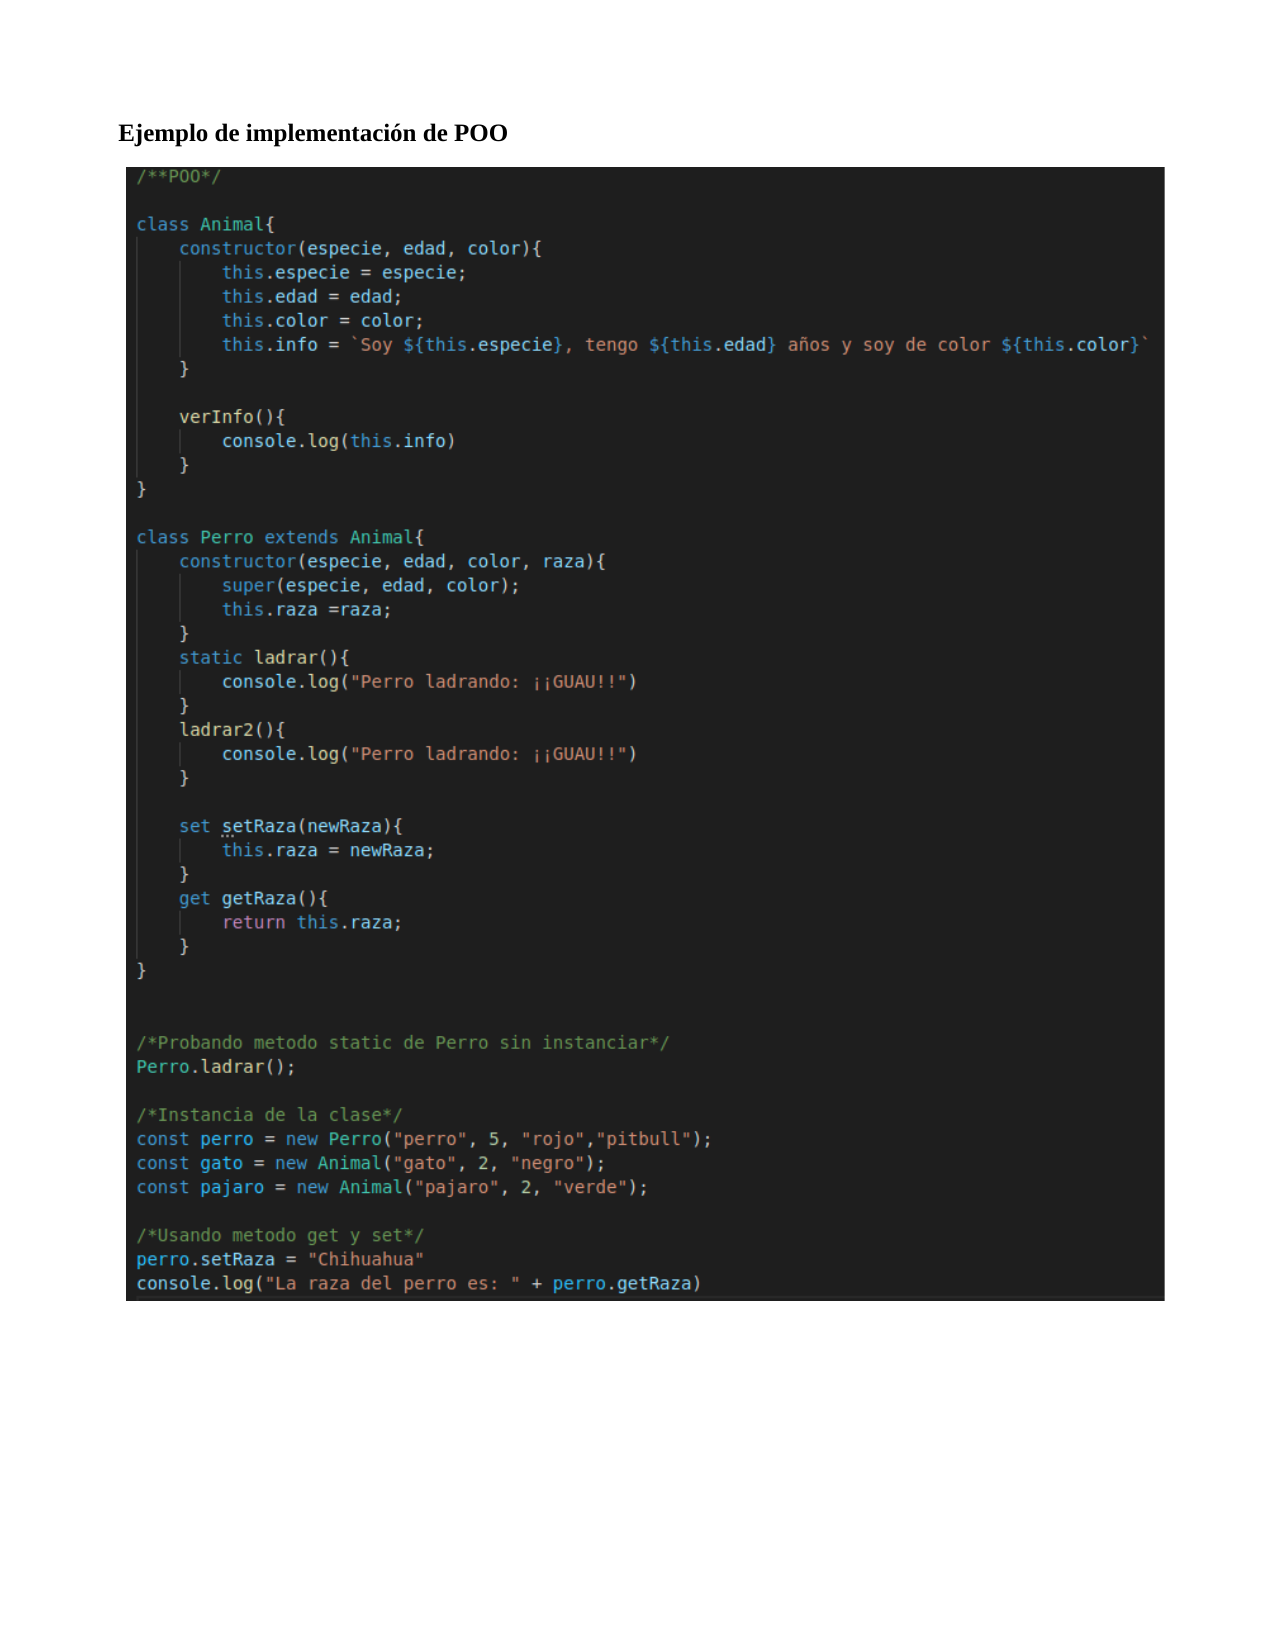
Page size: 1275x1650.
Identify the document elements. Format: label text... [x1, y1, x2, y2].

text Ejemplo de implementación de POO [118, 118, 1157, 147]
picture [126, 167, 1165, 1301]
